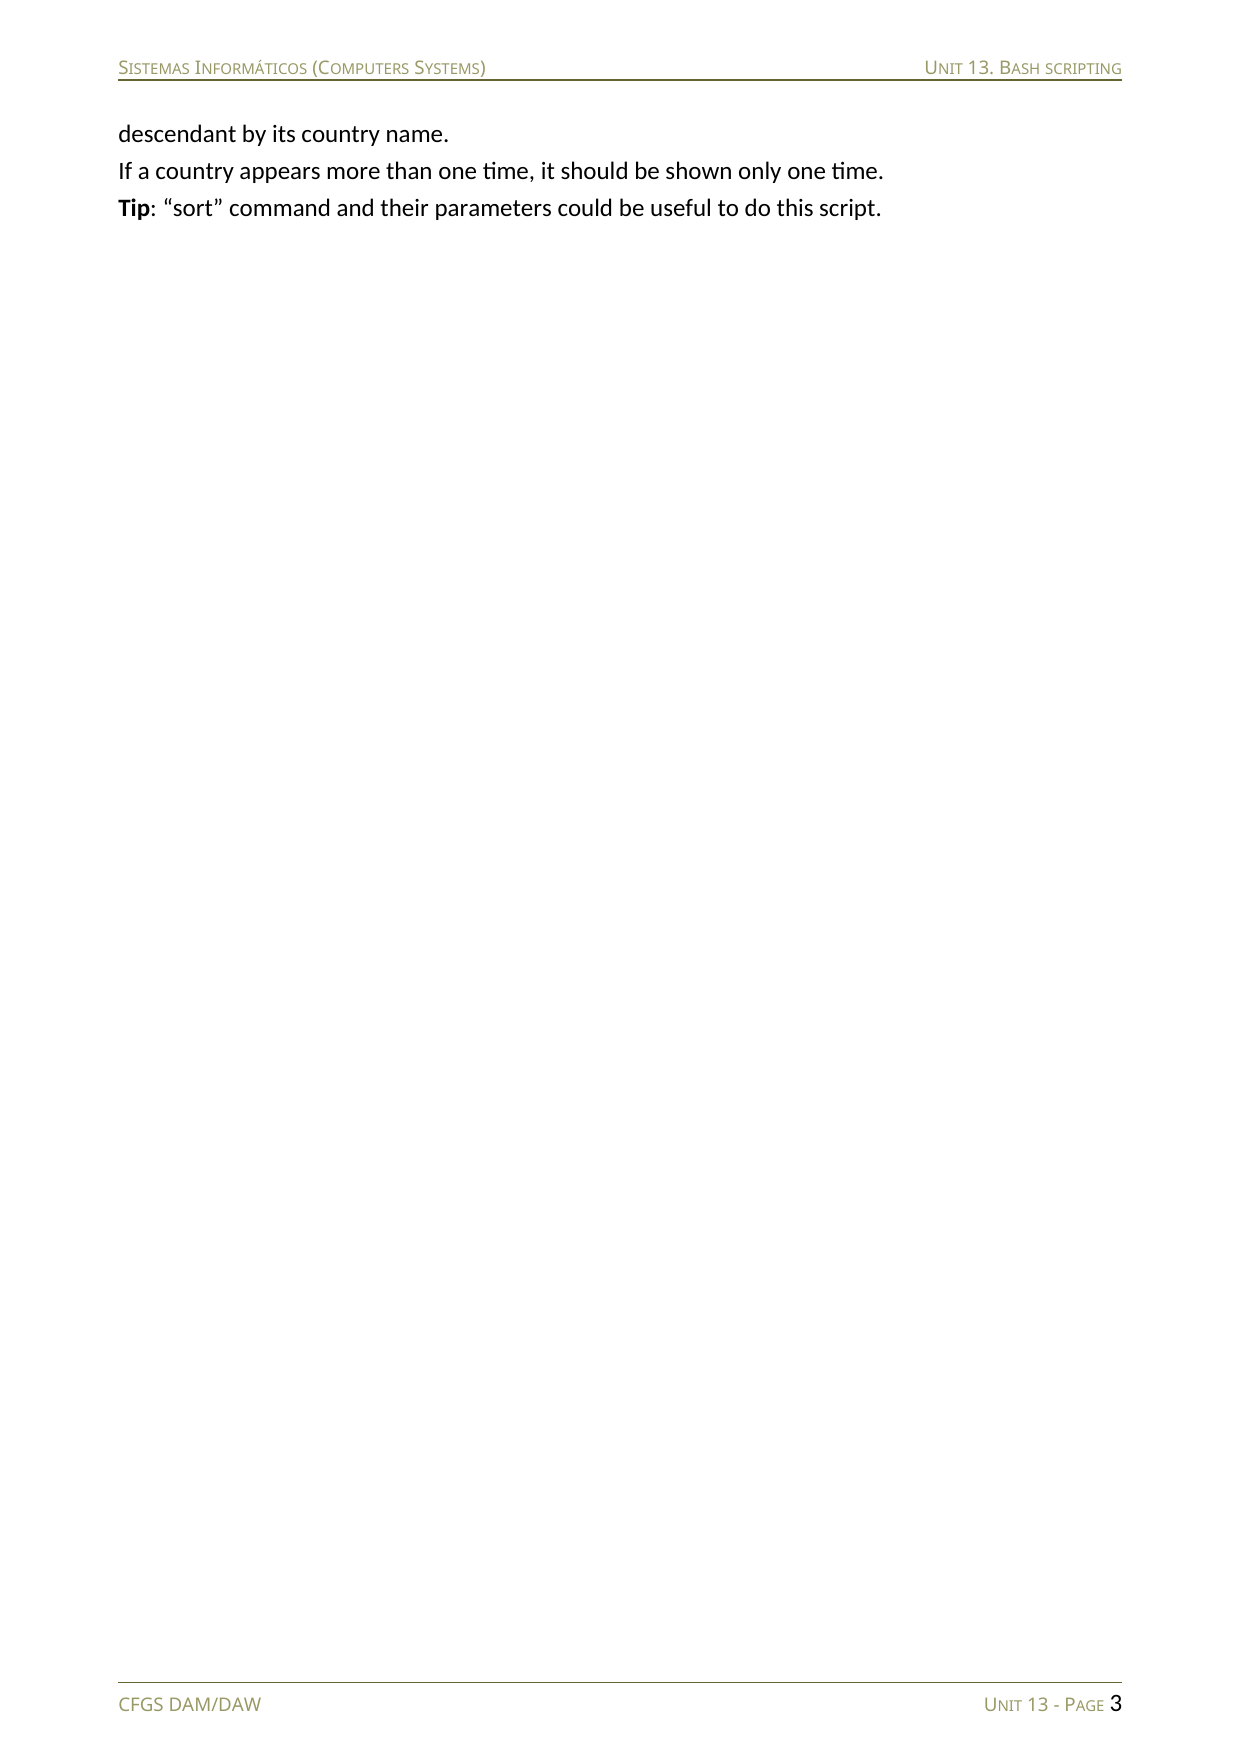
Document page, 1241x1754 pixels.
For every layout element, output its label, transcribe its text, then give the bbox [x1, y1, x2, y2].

text Tip: “sort” command and their parameters could be useful to do this script. [118, 192, 1122, 222]
text descendant by its country name. [118, 118, 1122, 148]
text If a country appears more than one time, it should be shown only one time. [118, 155, 1122, 186]
